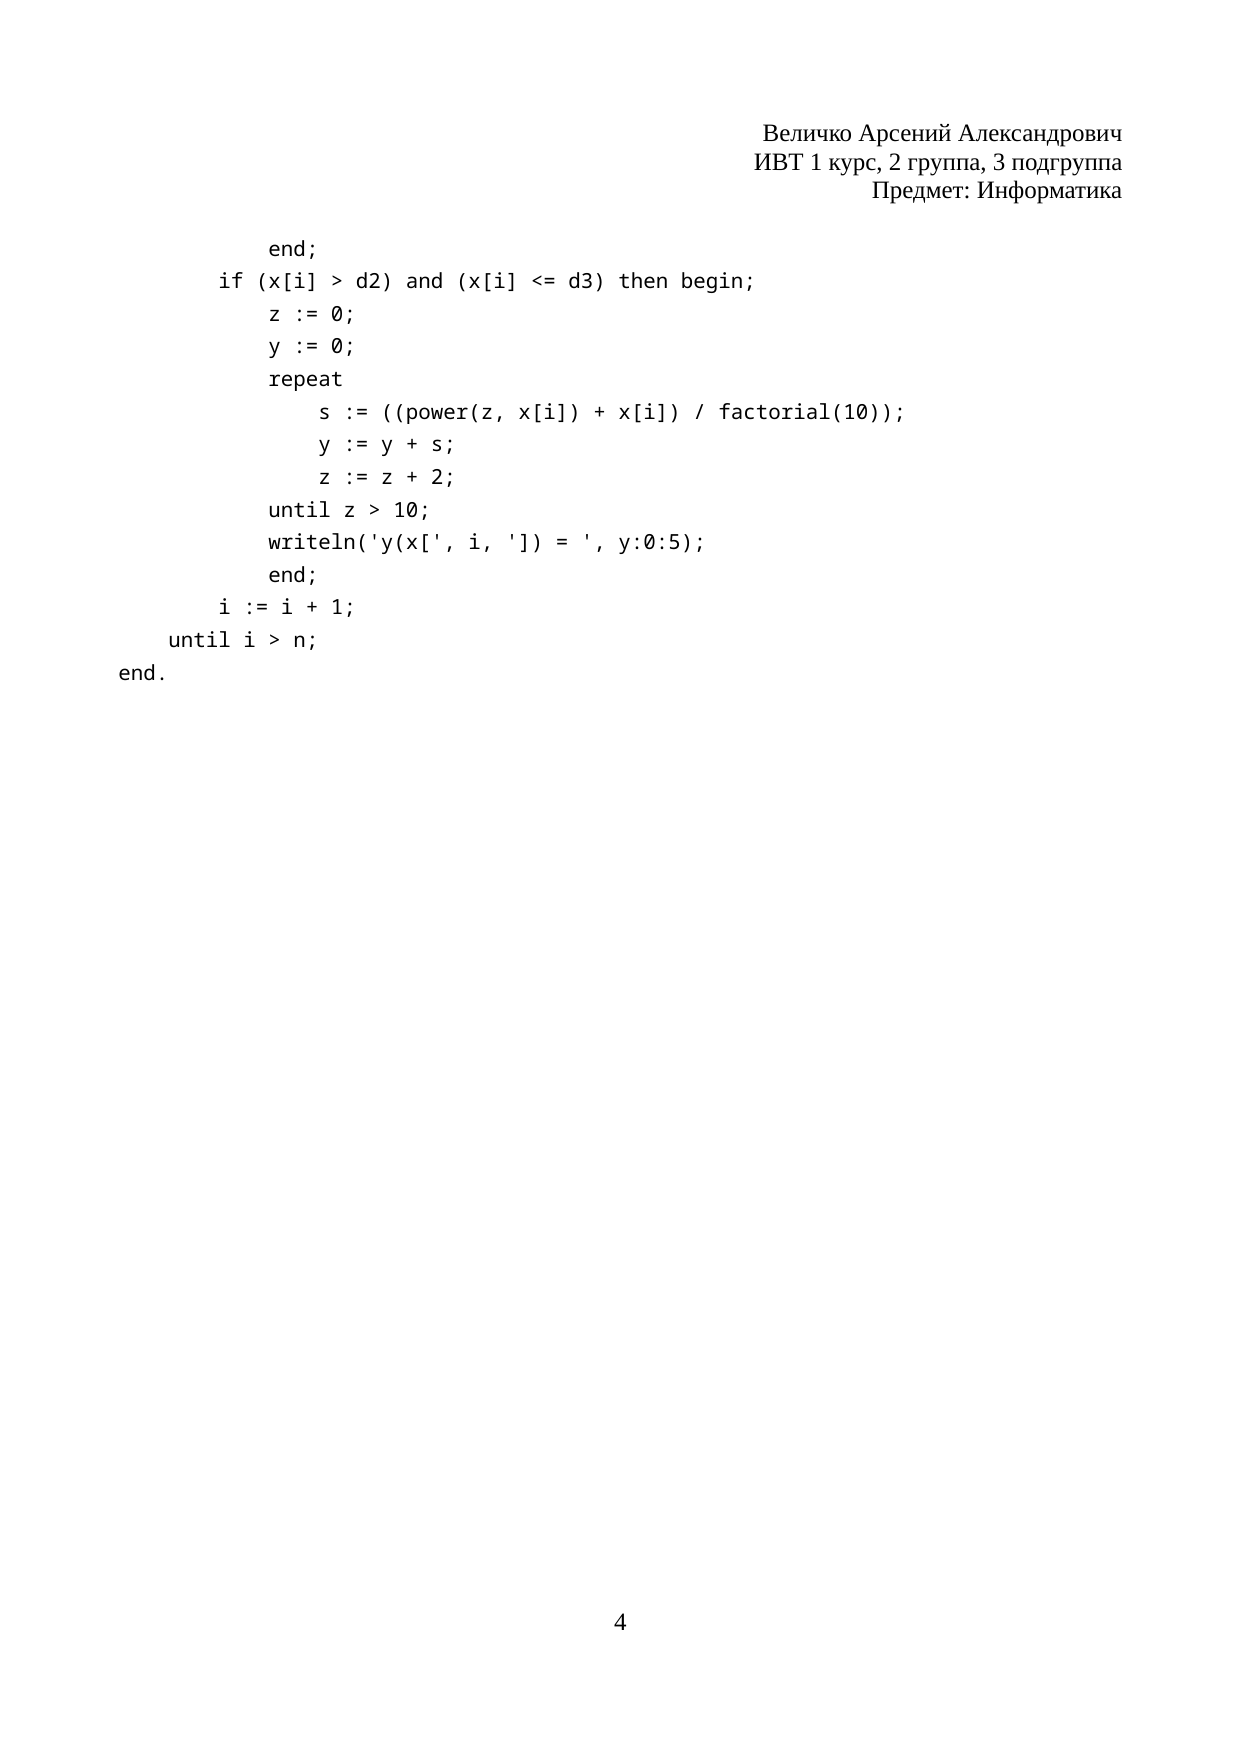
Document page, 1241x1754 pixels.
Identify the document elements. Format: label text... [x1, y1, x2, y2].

text until z > 10; [118, 495, 1122, 523]
text z := 0; [118, 299, 1122, 327]
text i := i + 1; [118, 592, 1122, 621]
text end; [118, 234, 1122, 262]
text if (x[i] > d2) and (x[i] <= d3) then begin; [118, 266, 1122, 295]
text y := y + s; [118, 429, 1122, 458]
text writeln('y(x[', i, ']) = ', y:0:5); [118, 527, 1122, 556]
text end. [118, 658, 1122, 686]
text s := ((power(z, x[i]) + x[i]) / factorial(10)); [118, 397, 1122, 425]
text y := 0; [118, 332, 1122, 360]
text repeat [118, 364, 1122, 393]
text end; [118, 560, 1122, 588]
text z := z + 2; [118, 462, 1122, 491]
text until i > n; [118, 625, 1122, 653]
